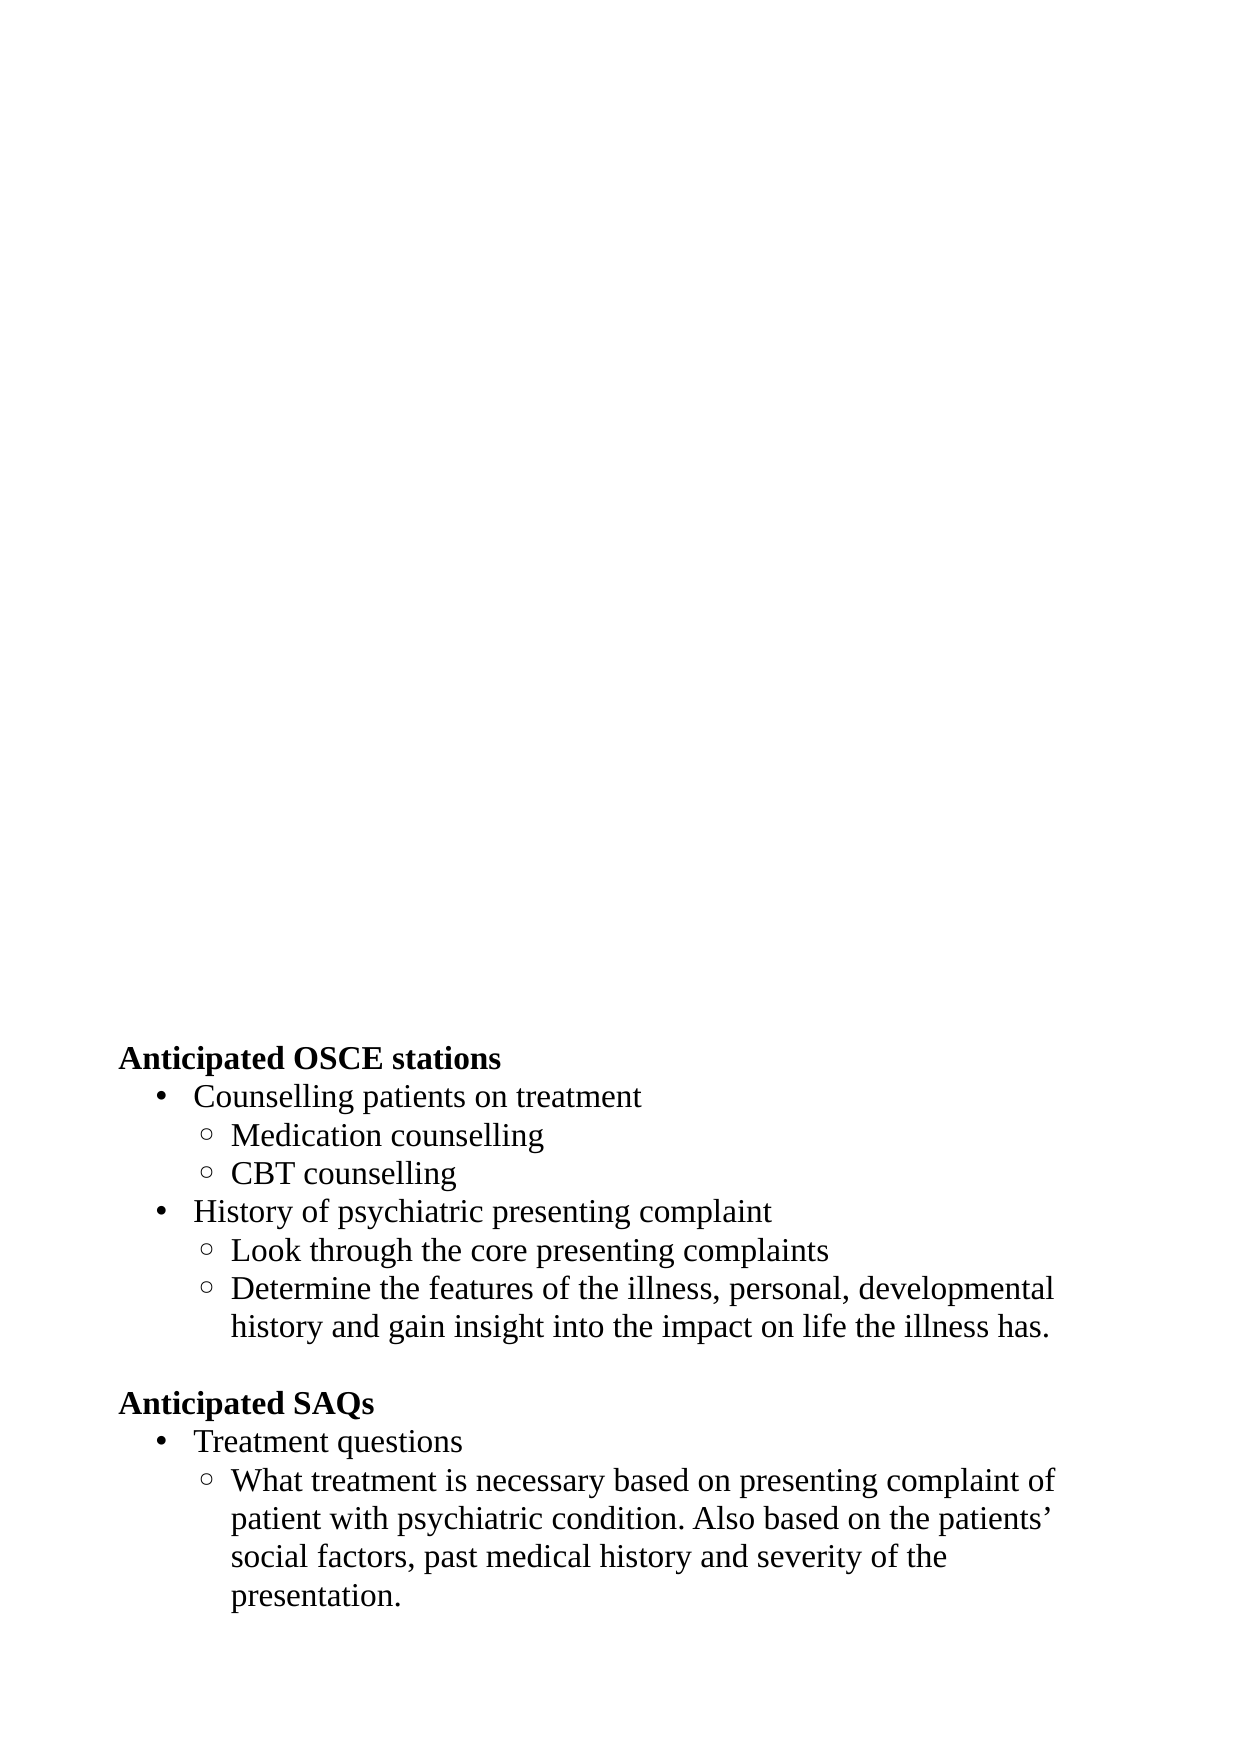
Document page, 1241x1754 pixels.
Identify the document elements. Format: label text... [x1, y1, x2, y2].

text Anticipated SAQs [118, 1383, 1122, 1421]
list Medication counselling [193, 1115, 1122, 1153]
list Treatment questions [156, 1421, 1122, 1460]
list Determine the features of the illness, personal, developmental history and gain insight into the impact on life the illness has. [193, 1268, 1122, 1345]
list CBT counselling [193, 1153, 1122, 1191]
list Look through the core presenting complaints [193, 1230, 1122, 1268]
list History of psychiatric presenting complaint [156, 1191, 1122, 1230]
text Anticipated OSCE stations [118, 1038, 1122, 1076]
list Counselling patients on treatment [156, 1076, 1122, 1115]
list What treatment is necessary based on presenting complaint of patient with psychiatric condition. Also based on the patients’ social factors, past medical history and severity of the presentation. [193, 1460, 1122, 1613]
